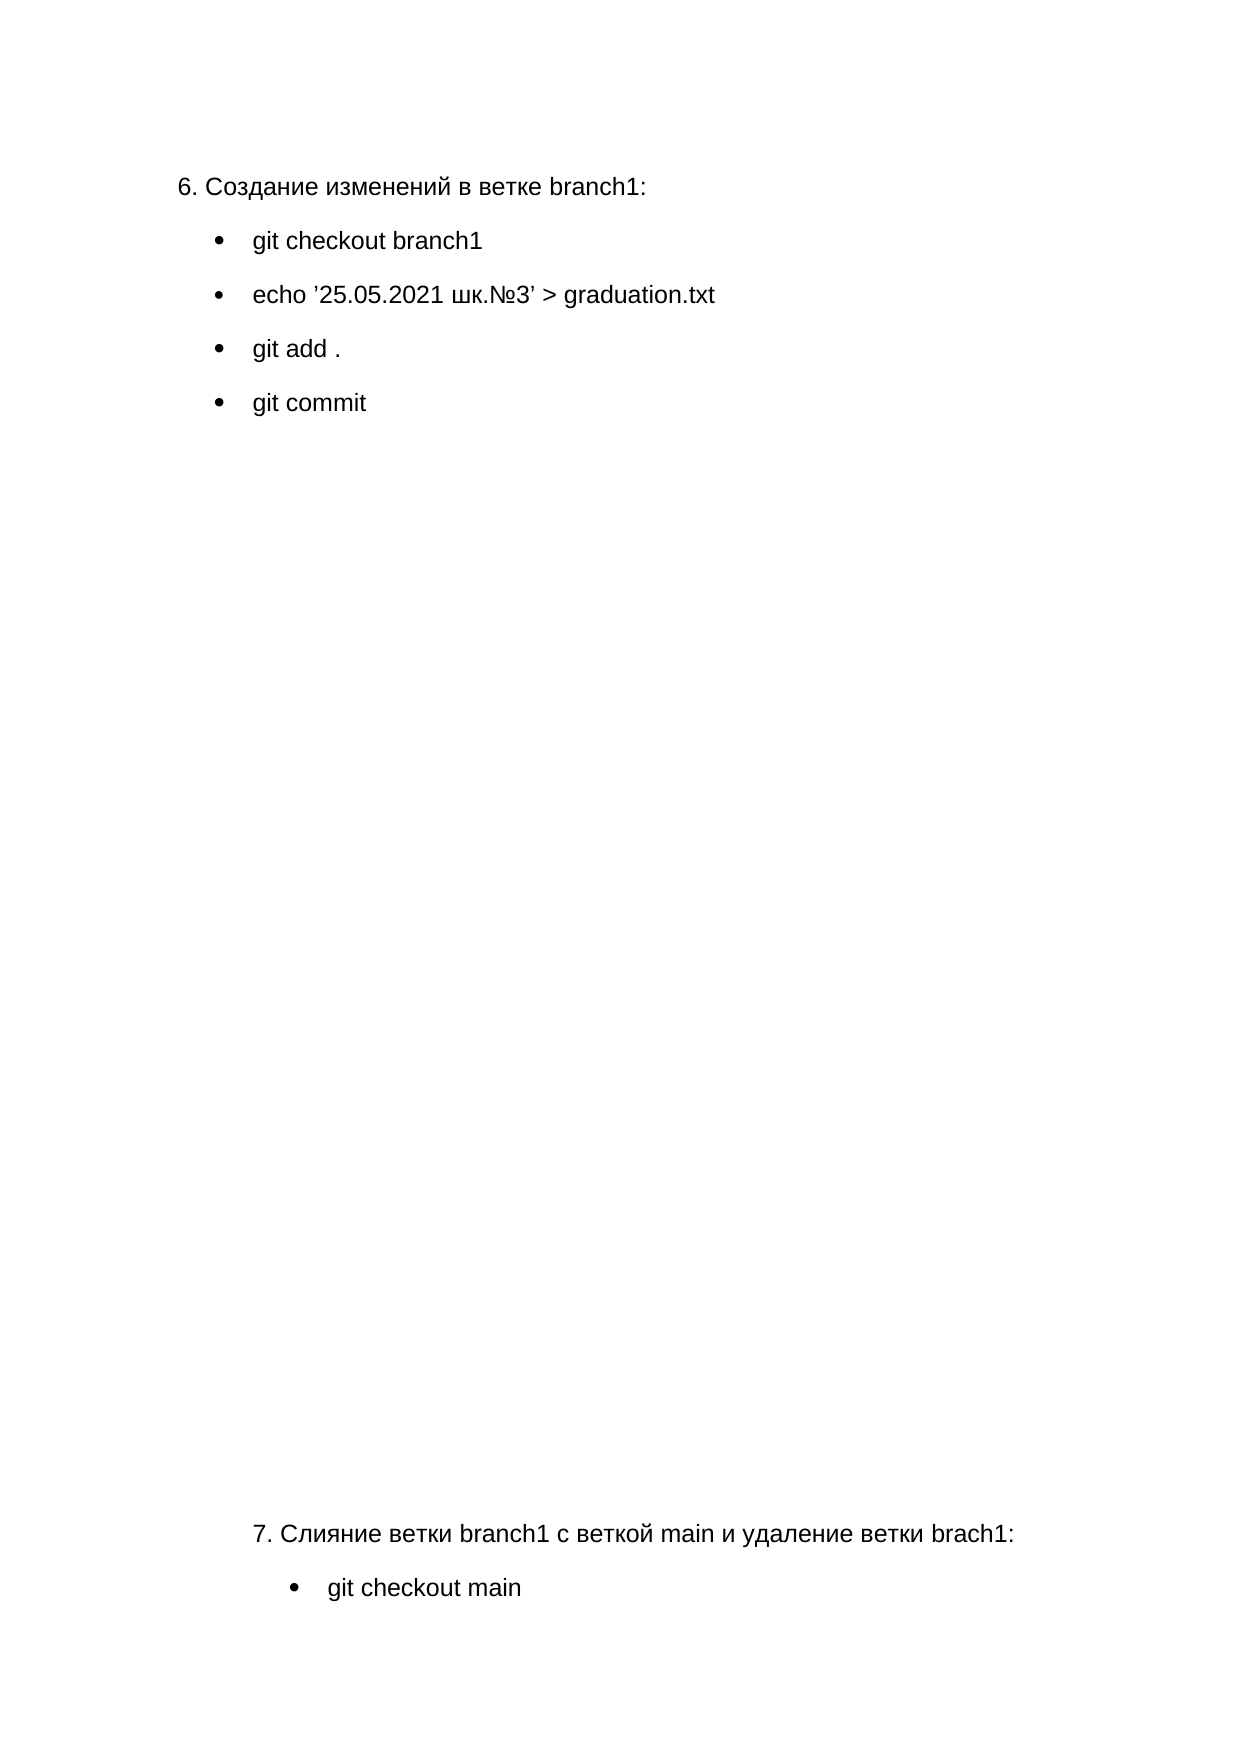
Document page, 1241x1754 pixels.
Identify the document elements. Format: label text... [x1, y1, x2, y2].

list git checkout branch1 [215, 226, 1152, 255]
list git commit [215, 388, 1152, 416]
list echo ’25.05.2021 шк.№3’ > graduation.txt [215, 280, 1152, 308]
list git add . [215, 334, 1152, 362]
text 6. Создание изменений в ветке branch1: [177, 172, 1152, 201]
list 7. Слияние ветки branch1 c веткой main и удаление ветки brach1: [252, 1519, 1152, 1547]
list git checkout main [290, 1572, 1152, 1601]
